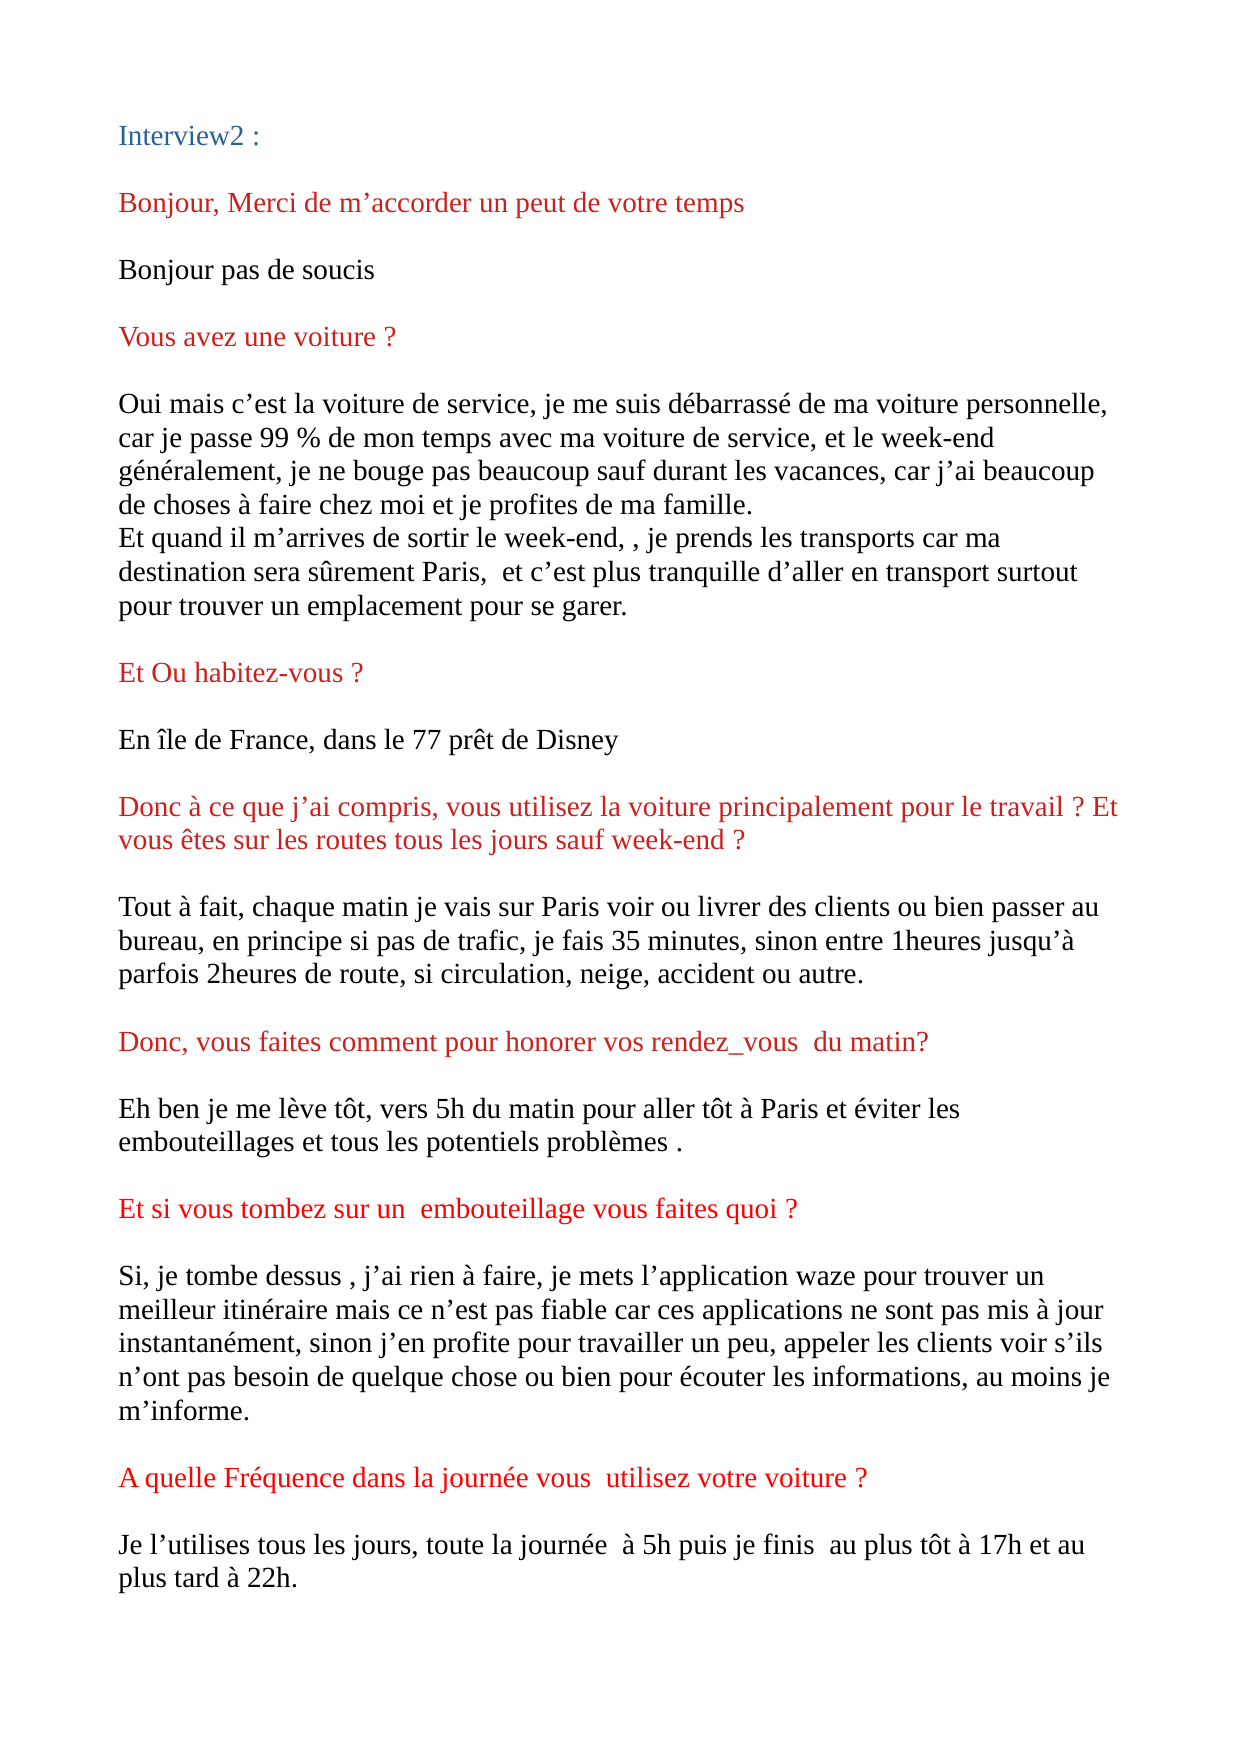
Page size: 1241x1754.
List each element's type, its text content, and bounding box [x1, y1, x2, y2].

text Si, je tombe dessus , j’ai rien à faire, je mets l’application waze pour trouver un meilleur itinéraire mais ce n’est pas fiable car ces applications ne sont pas mis à jour instantanément, sinon j’en profite pour travailler un peu, appeler les clients voir s’ils n’ont pas besoin de quelque chose ou bien pour écouter les informations, au moins je m’informe. [118, 1258, 1122, 1426]
text Bonjour, Merci de m’accorder un peut de votre temps [118, 185, 1122, 219]
text Tout à fait, chaque matin je vais sur Paris voir ou livrer des clients ou bien passer au bureau, en principe si pas de trafic, je fais 35 minutes, sinon entre 1heures jusqu’à parfois 2heures de route, si circulation, neige, accident ou autre. [118, 889, 1122, 990]
text Eh ben je me lève tôt, vers 5h du matin pour aller tôt à Paris et éviter les embouteillages et tous les potentiels problèmes . [118, 1091, 1122, 1158]
text Donc, vous faites comment pour honorer vos rendez_vous du matin? [118, 1024, 1122, 1057]
text Je l’utilises tous les jours, toute la journée à 5h puis je finis au plus tôt à 17h et au plus tard à 22h. [118, 1527, 1122, 1594]
text Donc à ce que j’ai compris, vous utilisez la voiture principalement pour le travail ? Et vous êtes sur les routes tous les jours sauf week-end ? [118, 789, 1122, 856]
text Bonjour pas de soucis [118, 252, 1122, 286]
text A quelle Fréquence dans la journée vous utilisez votre voiture ? [118, 1460, 1122, 1493]
text Et quand il m’arrives de sortir le week-end, , je prends les transports car ma destination sera sûrement Paris, et c’est plus tranquille d’aller en transport surtout pour trouver un emplacement pour se garer. [118, 521, 1122, 621]
text Et Ou habitez-vous ? [118, 655, 1122, 688]
text Interview2 : [118, 118, 1122, 152]
text Vous avez une voiture ? [118, 319, 1122, 353]
text En île de France, dans le 77 prêt de Disney [118, 722, 1122, 755]
text Et si vous tombez sur un embouteillage vous faites quoi ? [118, 1191, 1122, 1225]
text Oui mais c’est la voiture de service, je me suis débarrassé de ma voiture personnelle, car je passe 99 % de mon temps avec ma voiture de service, et le week-end généralement, je ne bouge pas beaucoup sauf durant les vacances, car j’ai beaucoup de choses à faire chez moi et je profites de ma famille. [118, 386, 1122, 521]
